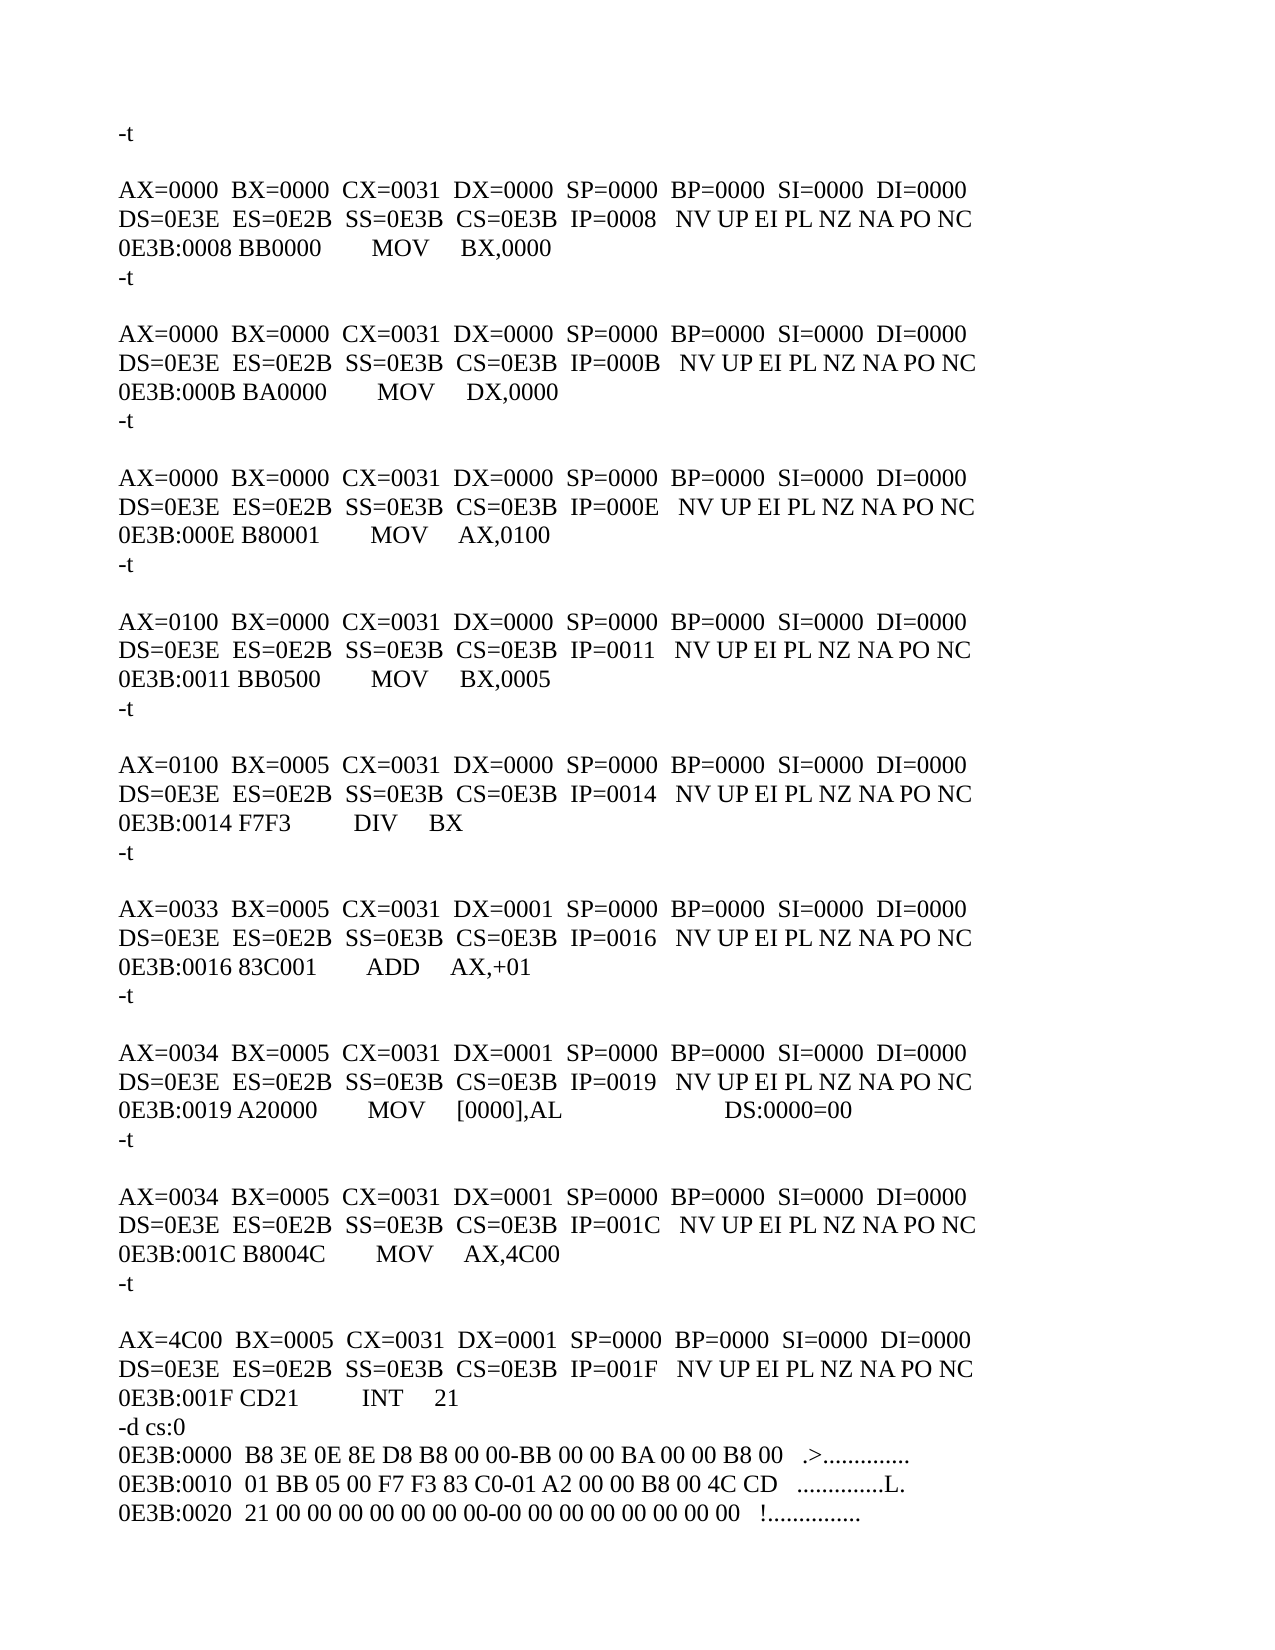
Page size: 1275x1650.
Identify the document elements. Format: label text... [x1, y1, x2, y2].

text 0E3B:001C B8004C MOV AX,4C00 [118, 1239, 1157, 1268]
text 0E3B:0020 21 00 00 00 00 00 00 00-00 00 00 00 00 00 00 00 !............... [118, 1498, 1157, 1527]
text DS=0E3E ES=0E2B SS=0E3B CS=0E3B IP=0014 NV UP EI PL NZ NA PO NC [118, 779, 1157, 808]
text 0E3B:0011 BB0500 MOV BX,0005 [118, 664, 1157, 693]
text AX=0033 BX=0005 CX=0031 DX=0001 SP=0000 BP=0000 SI=0000 DI=0000 [118, 894, 1157, 923]
text -t [118, 837, 1157, 866]
text -t [118, 1268, 1157, 1297]
text DS=0E3E ES=0E2B SS=0E3B CS=0E3B IP=0019 NV UP EI PL NZ NA PO NC [118, 1067, 1157, 1096]
text DS=0E3E ES=0E2B SS=0E3B CS=0E3B IP=000E NV UP EI PL NZ NA PO NC [118, 492, 1157, 521]
text -t [118, 406, 1157, 434]
text DS=0E3E ES=0E2B SS=0E3B CS=0E3B IP=0008 NV UP EI PL NZ NA PO NC [118, 204, 1157, 233]
text AX=0100 BX=0000 CX=0031 DX=0000 SP=0000 BP=0000 SI=0000 DI=0000 [118, 607, 1157, 636]
text -t [118, 118, 1157, 147]
text 0E3B:000E B80001 MOV AX,0100 [118, 521, 1157, 549]
text DS=0E3E ES=0E2B SS=0E3B CS=0E3B IP=001F NV UP EI PL NZ NA PO NC [118, 1354, 1157, 1383]
text AX=0100 BX=0005 CX=0031 DX=0000 SP=0000 BP=0000 SI=0000 DI=0000 [118, 751, 1157, 779]
text DS=0E3E ES=0E2B SS=0E3B CS=0E3B IP=000B NV UP EI PL NZ NA PO NC [118, 348, 1157, 377]
text AX=0000 BX=0000 CX=0031 DX=0000 SP=0000 BP=0000 SI=0000 DI=0000 [118, 463, 1157, 492]
text DS=0E3E ES=0E2B SS=0E3B CS=0E3B IP=0016 NV UP EI PL NZ NA PO NC [118, 923, 1157, 952]
text 0E3B:0000 B8 3E 0E 8E D8 B8 00 00-BB 00 00 BA 00 00 B8 00 .>.............. [118, 1441, 1157, 1469]
text DS=0E3E ES=0E2B SS=0E3B CS=0E3B IP=001C NV UP EI PL NZ NA PO NC [118, 1211, 1157, 1239]
text AX=0034 BX=0005 CX=0031 DX=0001 SP=0000 BP=0000 SI=0000 DI=0000 [118, 1182, 1157, 1211]
text -t [118, 981, 1157, 1009]
text DS=0E3E ES=0E2B SS=0E3B CS=0E3B IP=0011 NV UP EI PL NZ NA PO NC [118, 636, 1157, 664]
text -t [118, 693, 1157, 722]
text 0E3B:0016 83C001 ADD AX,+01 [118, 952, 1157, 981]
text 0E3B:0008 BB0000 MOV BX,0000 [118, 233, 1157, 262]
text -d cs:0 [118, 1412, 1157, 1441]
text AX=0000 BX=0000 CX=0031 DX=0000 SP=0000 BP=0000 SI=0000 DI=0000 [118, 319, 1157, 348]
text 0E3B:001F CD21 INT 21 [118, 1383, 1157, 1412]
text AX=4C00 BX=0005 CX=0031 DX=0001 SP=0000 BP=0000 SI=0000 DI=0000 [118, 1326, 1157, 1354]
text 0E3B:0014 F7F3 DIV BX [118, 808, 1157, 837]
text 0E3B:000B BA0000 MOV DX,0000 [118, 377, 1157, 406]
text -t [118, 549, 1157, 578]
text -t [118, 262, 1157, 291]
text 0E3B:0010 01 BB 05 00 F7 F3 83 C0-01 A2 00 00 B8 00 4C CD ..............L. [118, 1469, 1157, 1498]
text AX=0034 BX=0005 CX=0031 DX=0001 SP=0000 BP=0000 SI=0000 DI=0000 [118, 1038, 1157, 1067]
text 0E3B:0019 A20000 MOV [0000],AL DS:0000=00 [118, 1096, 1157, 1124]
text AX=0000 BX=0000 CX=0031 DX=0000 SP=0000 BP=0000 SI=0000 DI=0000 [118, 176, 1157, 204]
text -t [118, 1124, 1157, 1153]
